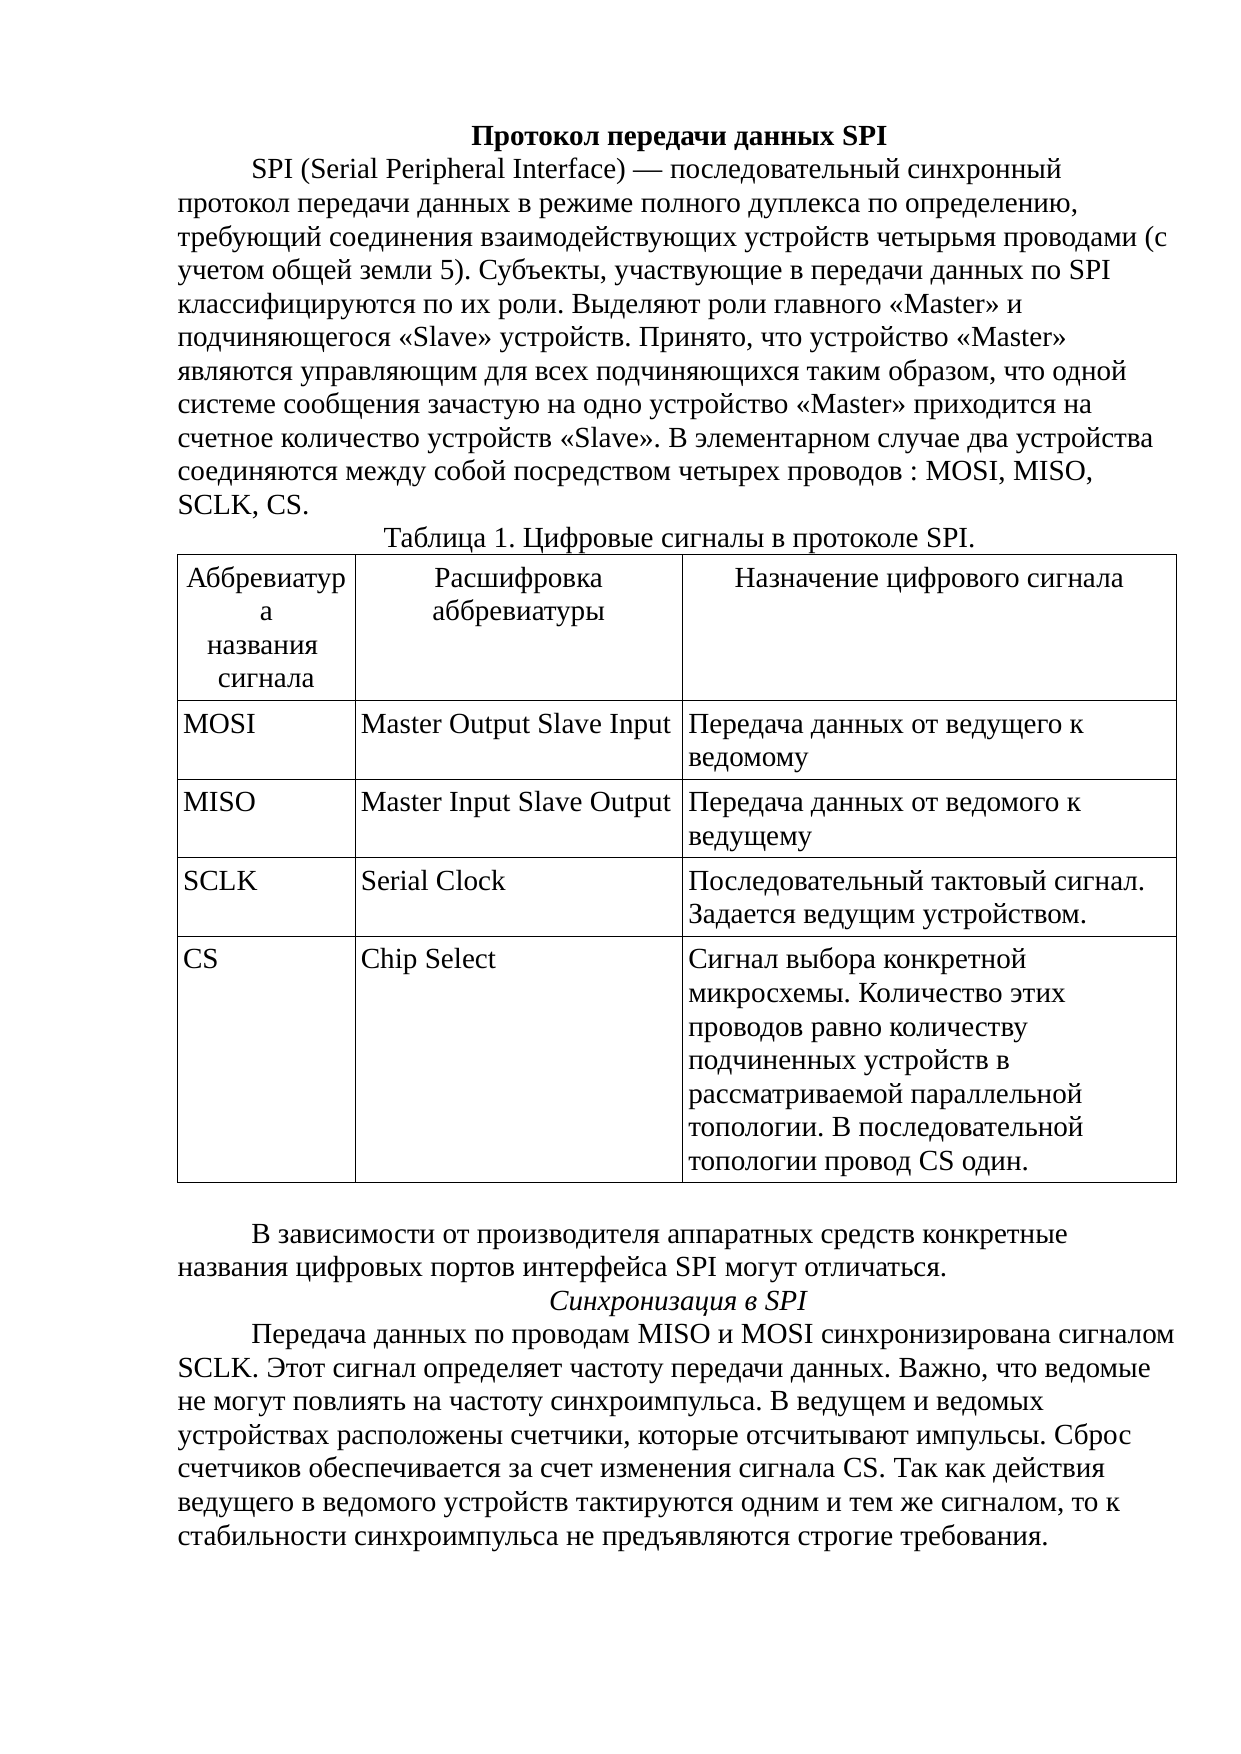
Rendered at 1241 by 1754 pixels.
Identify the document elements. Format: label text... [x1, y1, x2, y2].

table_cell MISO [178, 780, 355, 857]
table_cell Передача данных от ведущего к ведомому [683, 701, 1176, 778]
table_cell Chip Select [356, 937, 682, 1182]
text Таблица 1. Цифровые сигналы в протоколе SPI. [177, 521, 1181, 554]
text Передача данных по проводам MISO и MOSI синхронизирована сигналом SCLK. Этот сигнал определяет частоту передачи данных. Важно, что ведомые не могут повлиять на частоту синхроимпульса. В ведущем и ведомых устройствах расположены счетчики, которые отсчитывают импульсы. Сброс счетчиков обеспечивается за счет изменения сигнала CS. Так как действия ведущего в ведомого устройств тактируются одним и тем же сигналом, то к стабильности синхроимпульса не предъявляются строгие требования. [177, 1316, 1181, 1551]
table_header Аббревиатура названия сигнала [178, 555, 355, 700]
table_cell CS [178, 937, 355, 1182]
table_cell Сигнал выбора конкретной микросхемы. Количество этих проводов равно количеству подчиненных устройств в рассматриваемой параллельной топологии. В последовательной топологии провод CS один. [683, 937, 1176, 1182]
table_cell Передача данных от ведомого к ведущему [683, 780, 1176, 857]
text В зависимости от производителя аппаратных средств конкретные названия цифровых портов интерфейса SPI могут отличаться. [177, 1216, 1181, 1283]
text Протокол передачи данных SPI [177, 118, 1181, 152]
table_cell MOSI [178, 701, 355, 778]
table_cell Serial Clock [356, 858, 682, 936]
table_cell Master Input Slave Output [356, 780, 682, 857]
table_cell Master Output Slave Input [356, 701, 682, 778]
table_header Назначение цифрового сигнала [683, 555, 1176, 700]
table_cell SCLK [178, 858, 355, 936]
text Синхронизация в SPI [177, 1283, 1181, 1316]
table_cell Последовательный тактовый сигнал. Задается ведущим устройством. [683, 858, 1176, 936]
text SPI (Serial Peripheral Interface) — последовательный синхронный протокол передачи данных в режиме полного дуплекса по определению, требующий соединения взаимодействующих устройств четырьмя проводами (с учетом общей земли 5). Субъекты, участвующие в передачи данных по SPI классифицируются по их роли. Выделяют роли главного «Master» и подчиняющегося «Slave» устройств. Принято, что устройство «Master» являются управляющим для всех подчиняющихся таким образом, что одной системе сообщения зачастую на одно устройство «Master» приходится на счетное количество устройств «Slave». В элементарном случае два устройства соединяются между собой посредством четырех проводов : MOSI, MISO, SCLK, CS. [177, 152, 1181, 521]
table_header Расшифровка аббревиатуры [356, 555, 682, 700]
